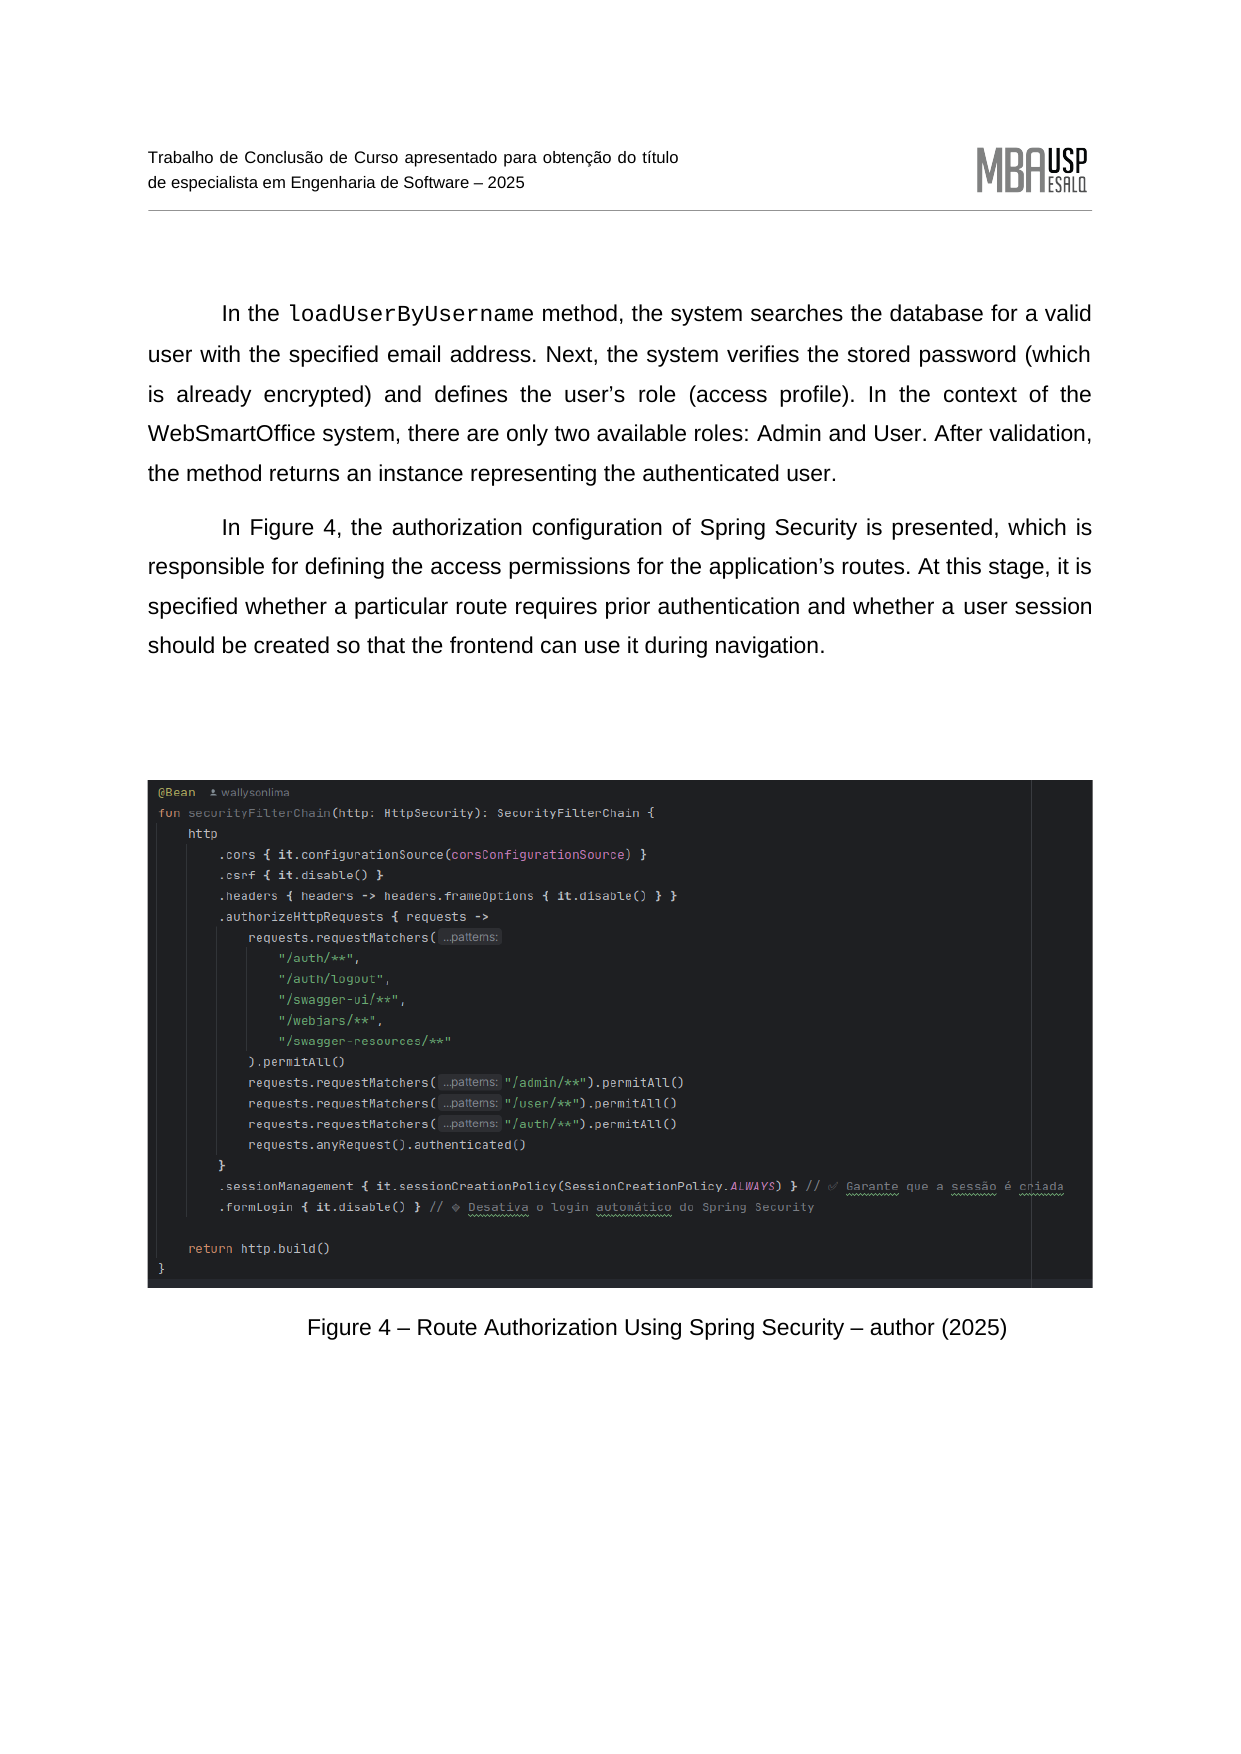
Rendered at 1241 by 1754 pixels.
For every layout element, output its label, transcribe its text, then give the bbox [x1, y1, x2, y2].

picture [972, 146, 1092, 195]
picture [147, 780, 1093, 1288]
text In Figure 4, the authorization configuration of Spring Security is presented, which is responsible for defining the access permissions for the application’s routes. At this stage, it is specified whether a particular route requires prior authentication and whether a user session should be created so that the frontend can use it during navigation. [148, 514, 1092, 659]
text In the loadUserByUsername method, the system searches the database for a valid user with the specified email address. Next, the system verifies the stored password (which is already encrypted) and defines the user’s role (access profile). In the context of the WebSmartOffice system, there are only two available roles: Admin and User. After validation, the method returns an instance representing the authenticated user. [148, 300, 1092, 486]
list Figure 4 – Route Authorization Using Spring Security – author (2025) [148, 1288, 1092, 1340]
